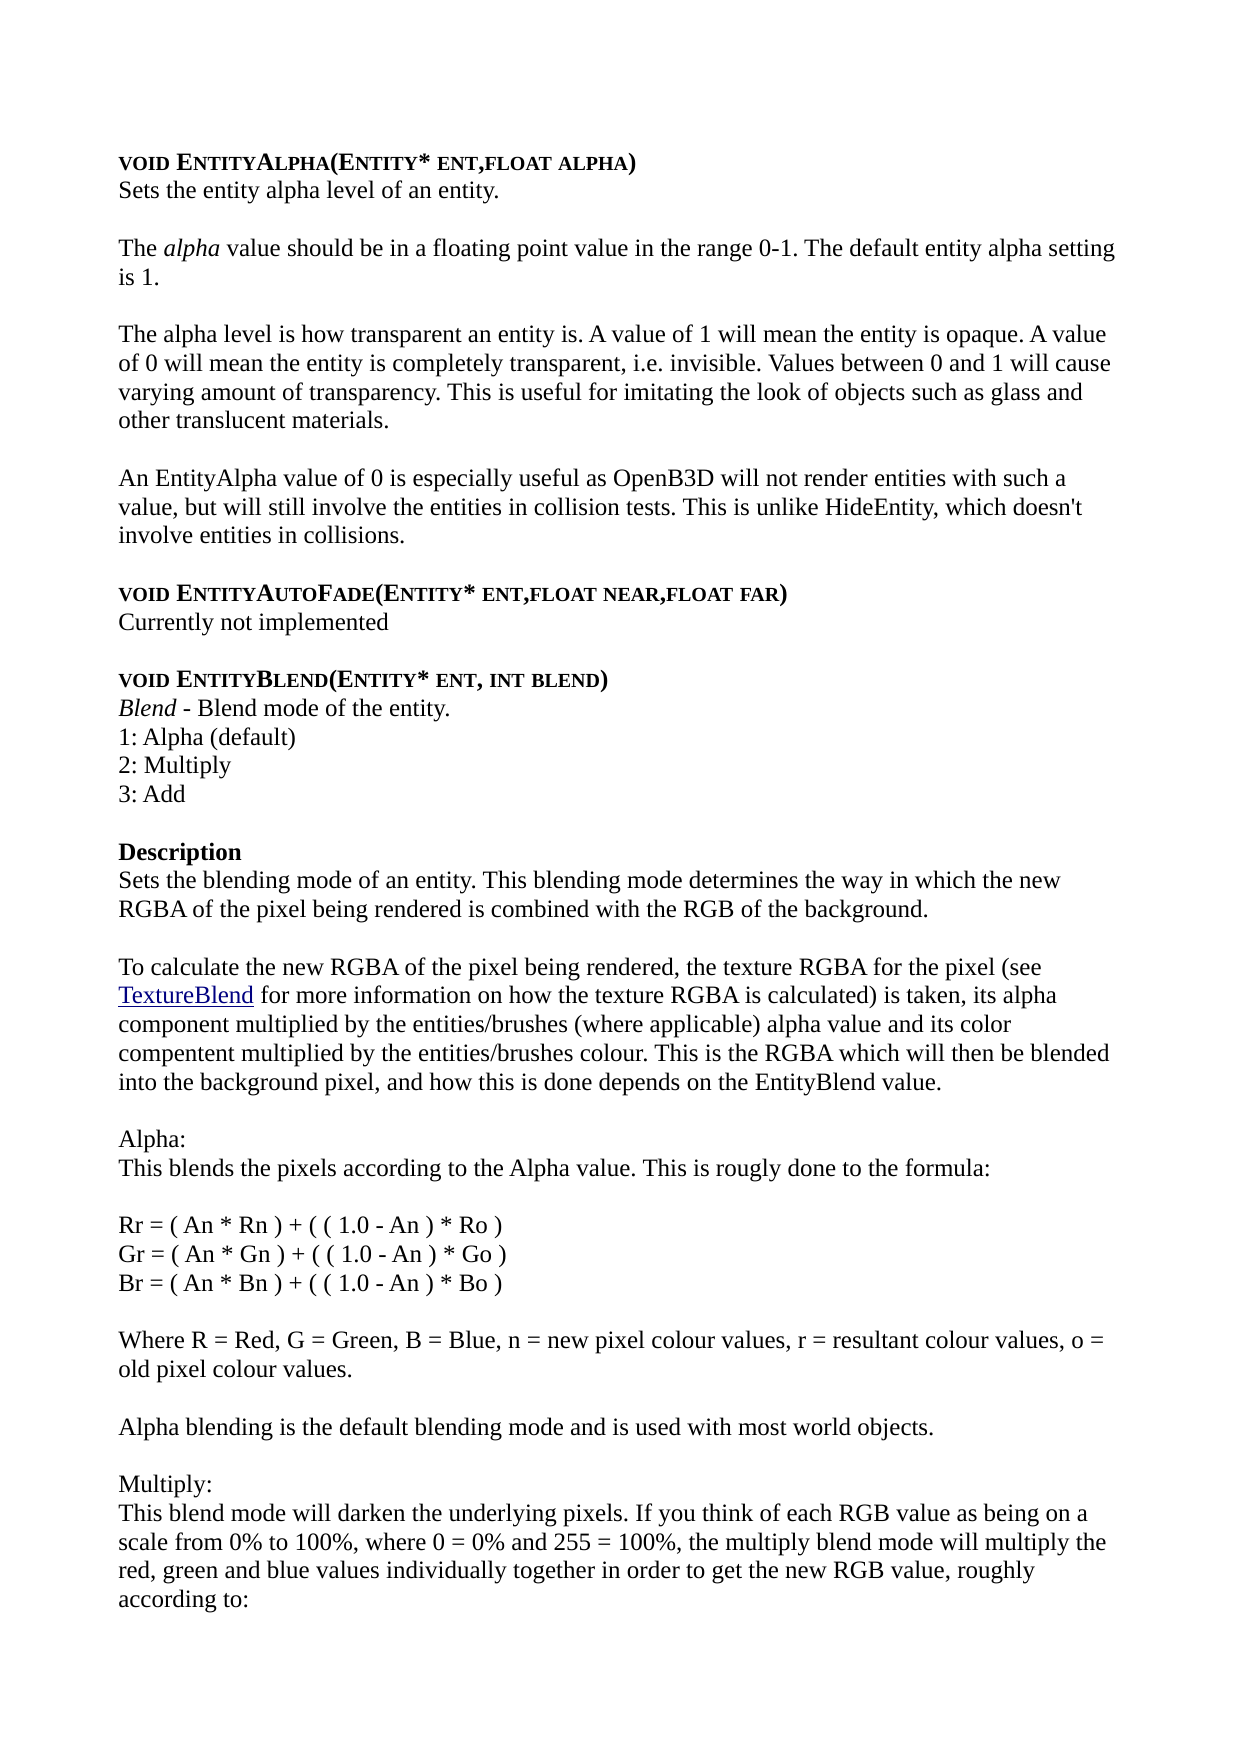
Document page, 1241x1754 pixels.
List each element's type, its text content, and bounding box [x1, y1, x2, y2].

text Sets the entity alpha level of an entity. The alpha value should be in a floating point value in the range 0-1. The default entity alpha setting is 1. The alpha level is how transparent an entity is. A value of 1 will mean the entity is opaque. A value of 0 will mean the entity is completely transparent, i.e. invisible. Values between 0 and 1 will cause varying amount of transparency. This is useful for imitating the look of objects such as glass and other translucent materials. An EntityAlpha value of 0 is especially useful as OpenB3D will not render entities with such a value, but will still involve the entities in collision tests. This is unlike HideEntity, which doesn't involve entities in collisions. [118, 176, 1122, 549]
text Blend - Blend mode of the entity. 1: Alpha (default) 2: Multiply 3: Add [118, 693, 1122, 808]
text Description [118, 837, 1122, 866]
text void EntityAutoFade(Entity* ent,float near,float far) [118, 578, 1122, 607]
text void EntityAlpha(Entity* ent,float alpha) [118, 147, 1122, 176]
text Currently not implemented [118, 607, 1122, 636]
text void EntityBlend(Entity* ent, int blend) [118, 664, 1122, 693]
text Sets the blending mode of an entity. This blending mode determines the way in which the new RGBA of the pixel being rendered is combined with the RGB of the background. To calculate the new RGBA of the pixel being rendered, the texture RGBA for the pixel (see TextureBlend for more information on how the texture RGBA is calculated) is taken, its alpha component multiplied by the entities/brushes (where applicable) alpha value and its color compentent multiplied by the entities/brushes colour. This is the RGBA which will then be blended into the background pixel, and how this is done depends on the EntityBlend value. Alpha: This blends the pixels according to the Alpha value. This is rougly done to the formula: Rr = ( An * Rn ) + ( ( 1.0 - An ) * Ro ) Gr = ( An * Gn ) + ( ( 1.0 - An ) * Go ) Br = ( An * Bn ) + ( ( 1.0 - An ) * Bo ) Where R = Red, G = Green, B = Blue, n = new pixel colour values, r = resultant colour values, o = old pixel colour values. Alpha blending is the default blending mode and is used with most world objects. Multiply: This blend mode will darken the underlying pixels. If you think of each RGB value as being on a scale from 0% to 100%, where 0 = 0% and 255 = 100%, the multiply blend mode will multiply the red, green and blue values individually together in order to get the new RGB value, roughly according to: [118, 866, 1122, 1613]
